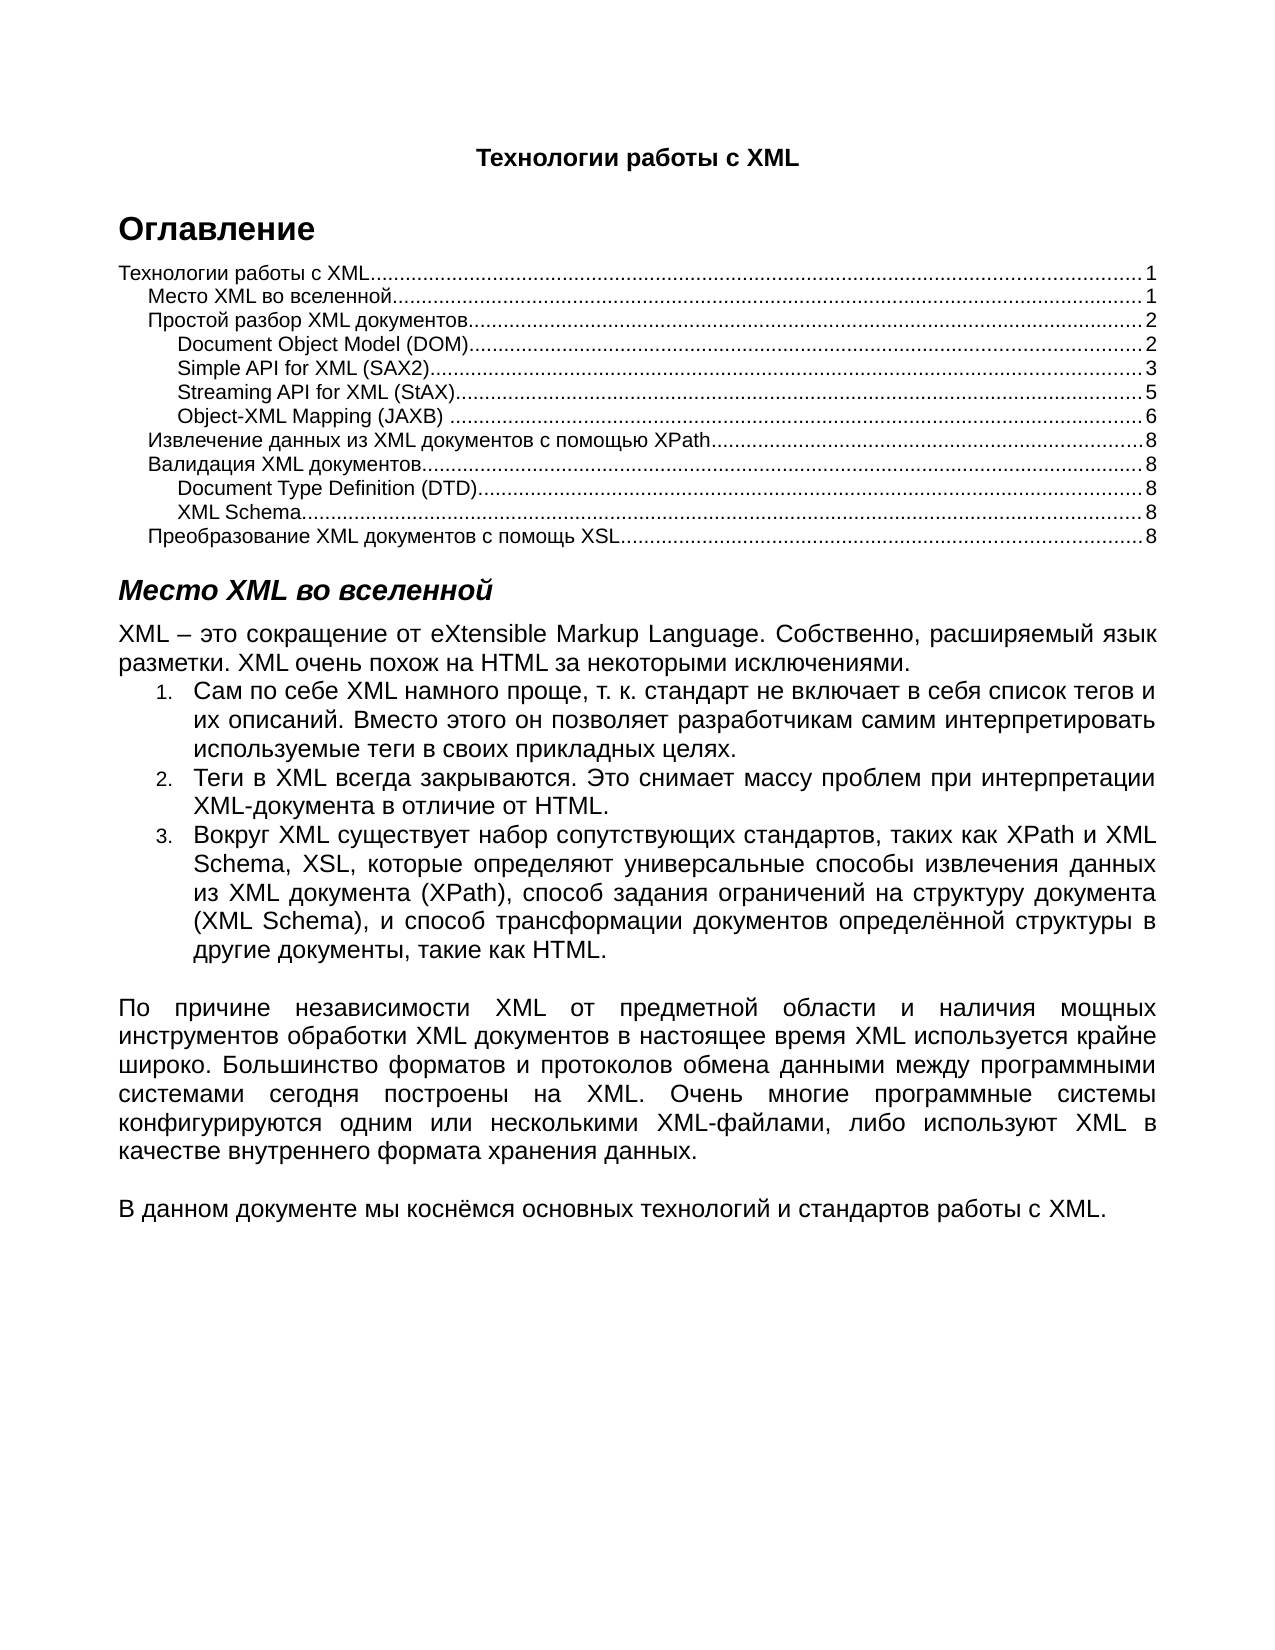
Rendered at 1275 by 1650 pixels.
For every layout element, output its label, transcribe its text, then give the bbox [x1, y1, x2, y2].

subtitle Место XML во вселенной [118, 573, 1157, 606]
text Streaming API for XML (StAX) 5 [177, 380, 1157, 404]
text Валидация XML документов 8 [148, 452, 1157, 476]
text Преобразование XML документов с помощь XSL 8 [148, 524, 1157, 548]
text XML – это сокращение от eXtensible Markup Language. Собственно, расширяемый язык разметки. XML очень похож на HTML за некоторыми исключениями. [118, 619, 1157, 676]
list Сам по себе XML намного проще, т. к. стандарт не включает в себя список тегов и их описаний. Вместо этого он позволяет разработчикам самим интерпретировать используемые теги в своих прикладных целях. [156, 676, 1157, 763]
text Document Object Model (DOM) 2 [177, 332, 1157, 356]
text XML Schema 8 [177, 500, 1157, 524]
text Simple API for XML (SAX2) 3 [177, 356, 1157, 380]
list Вокруг XML существует набор сопутствующих стандартов, таких как XPath и XML Schema, XSL, которые определяют универсальные способы извлечения данных из XML документа (XPath), способ задания ограничений на структуру документа (XML Schema), и способ трансформации документов определённой структуры в другие документы, такие как HTML. [156, 820, 1157, 964]
text По причине независимости XML от предметной области и наличия мощных инструментов обработки XML документов в настоящее время XML используется крайне широко. Большинство форматов и протоколов обмена данными между программными системами сегодня построены на XML. Очень многие программные системы конфигурируются одним или несколькими XML-файлами, либо используют XML в качестве внутреннего формата хранения данных. [118, 993, 1157, 1165]
subtitle Оглавление [118, 209, 1157, 248]
text Object-XML Mapping (JAXB) 6 [177, 404, 1157, 428]
text Технологии работы с XML 1 [118, 260, 1157, 284]
text Document Type Definition (DTD) 8 [177, 476, 1157, 500]
text Место XML во вселенной 1 [148, 284, 1157, 308]
list Теги в XML всегда закрываются. Это снимает массу проблем при интерпретации XML-документа в отличие от HTML. [156, 763, 1157, 820]
subtitle Технологии работы с XML [118, 143, 1157, 172]
text Извлечение данных из XML документов с помощью XPath 8 [148, 428, 1157, 452]
text В данном документе мы коснёмся основных технологий и стандартов работы с XML. [118, 1194, 1157, 1223]
text Простой разбор XML документов 2 [148, 308, 1157, 332]
